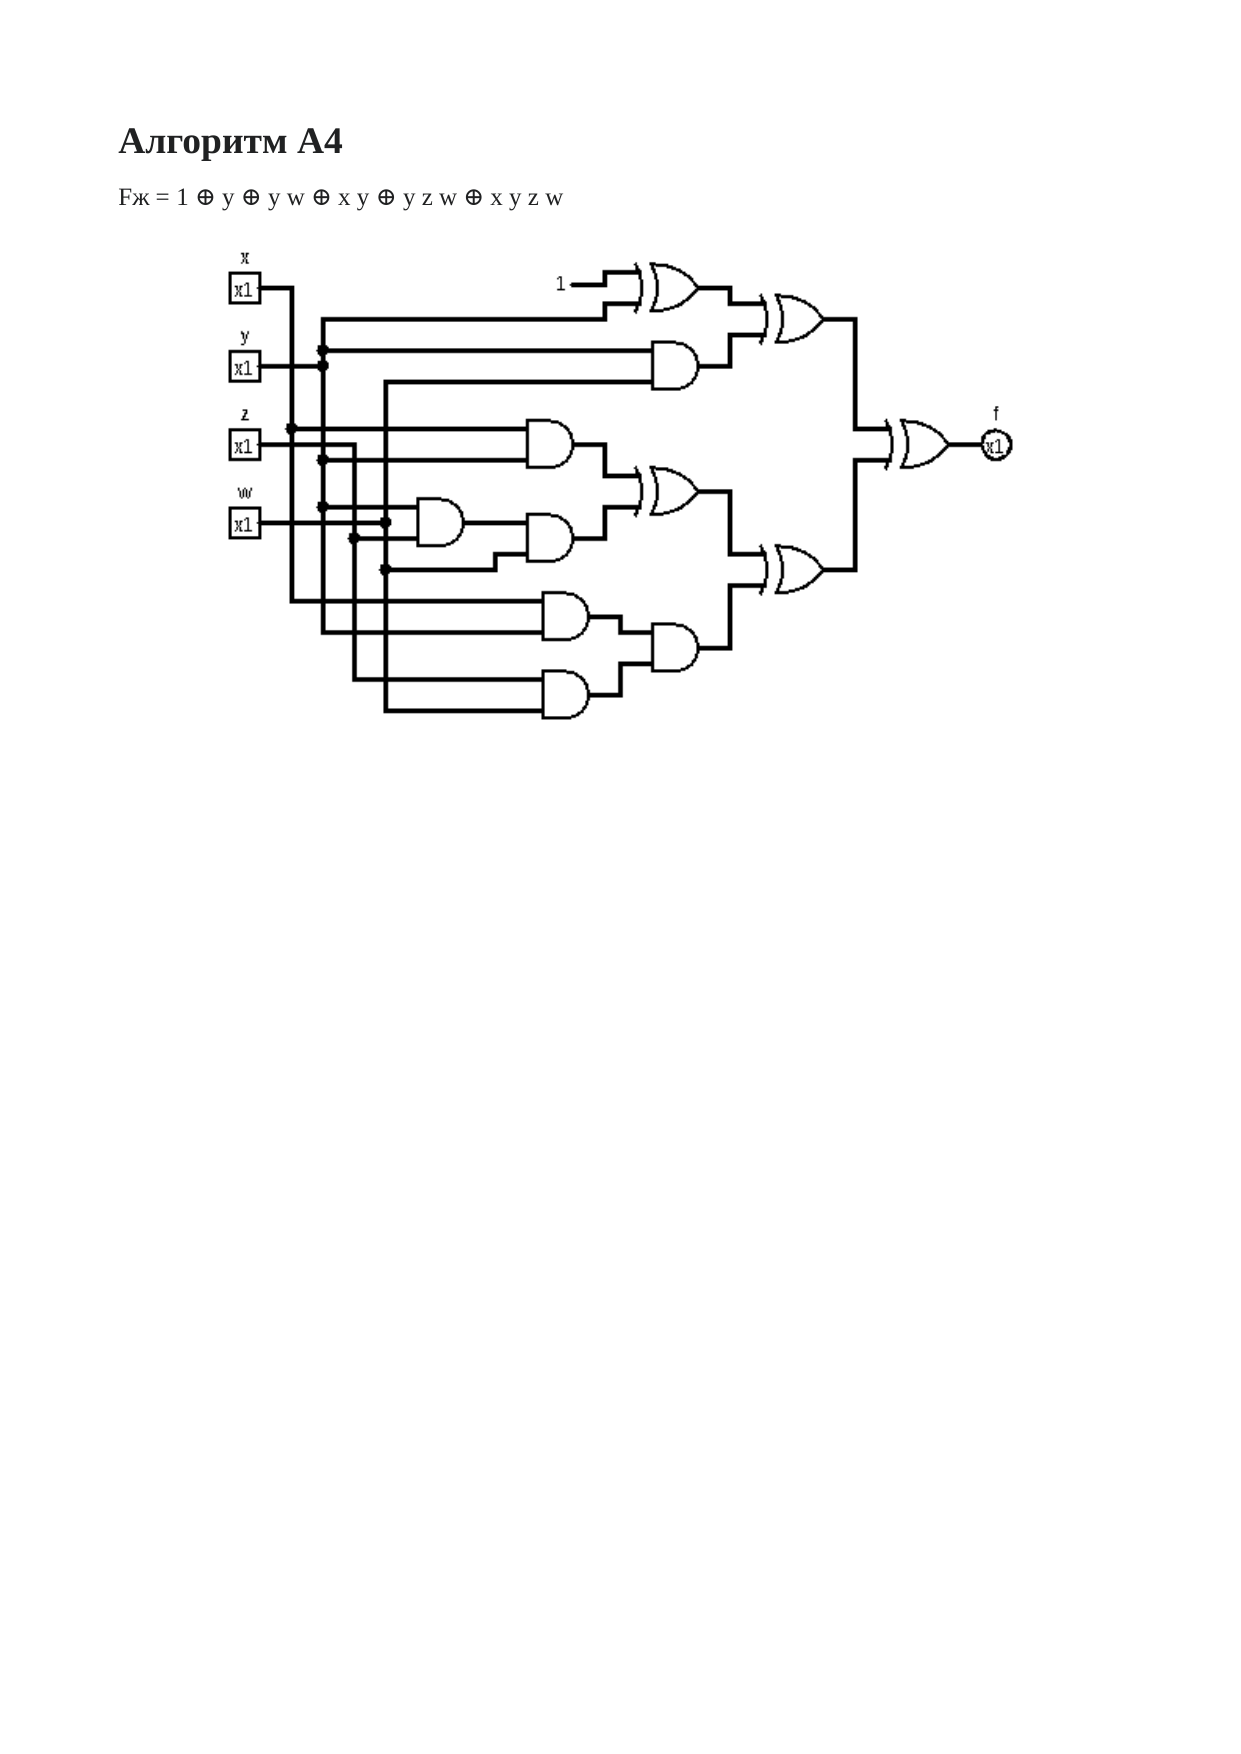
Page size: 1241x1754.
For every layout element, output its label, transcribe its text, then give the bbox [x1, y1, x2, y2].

text Fж = 1 ⊕ y ⊕ y w ⊕ x y ⊕ y z w ⊕ x y z w [118, 182, 1122, 211]
picture [221, 239, 1019, 726]
text Алгоритм А4 [118, 118, 1122, 161]
